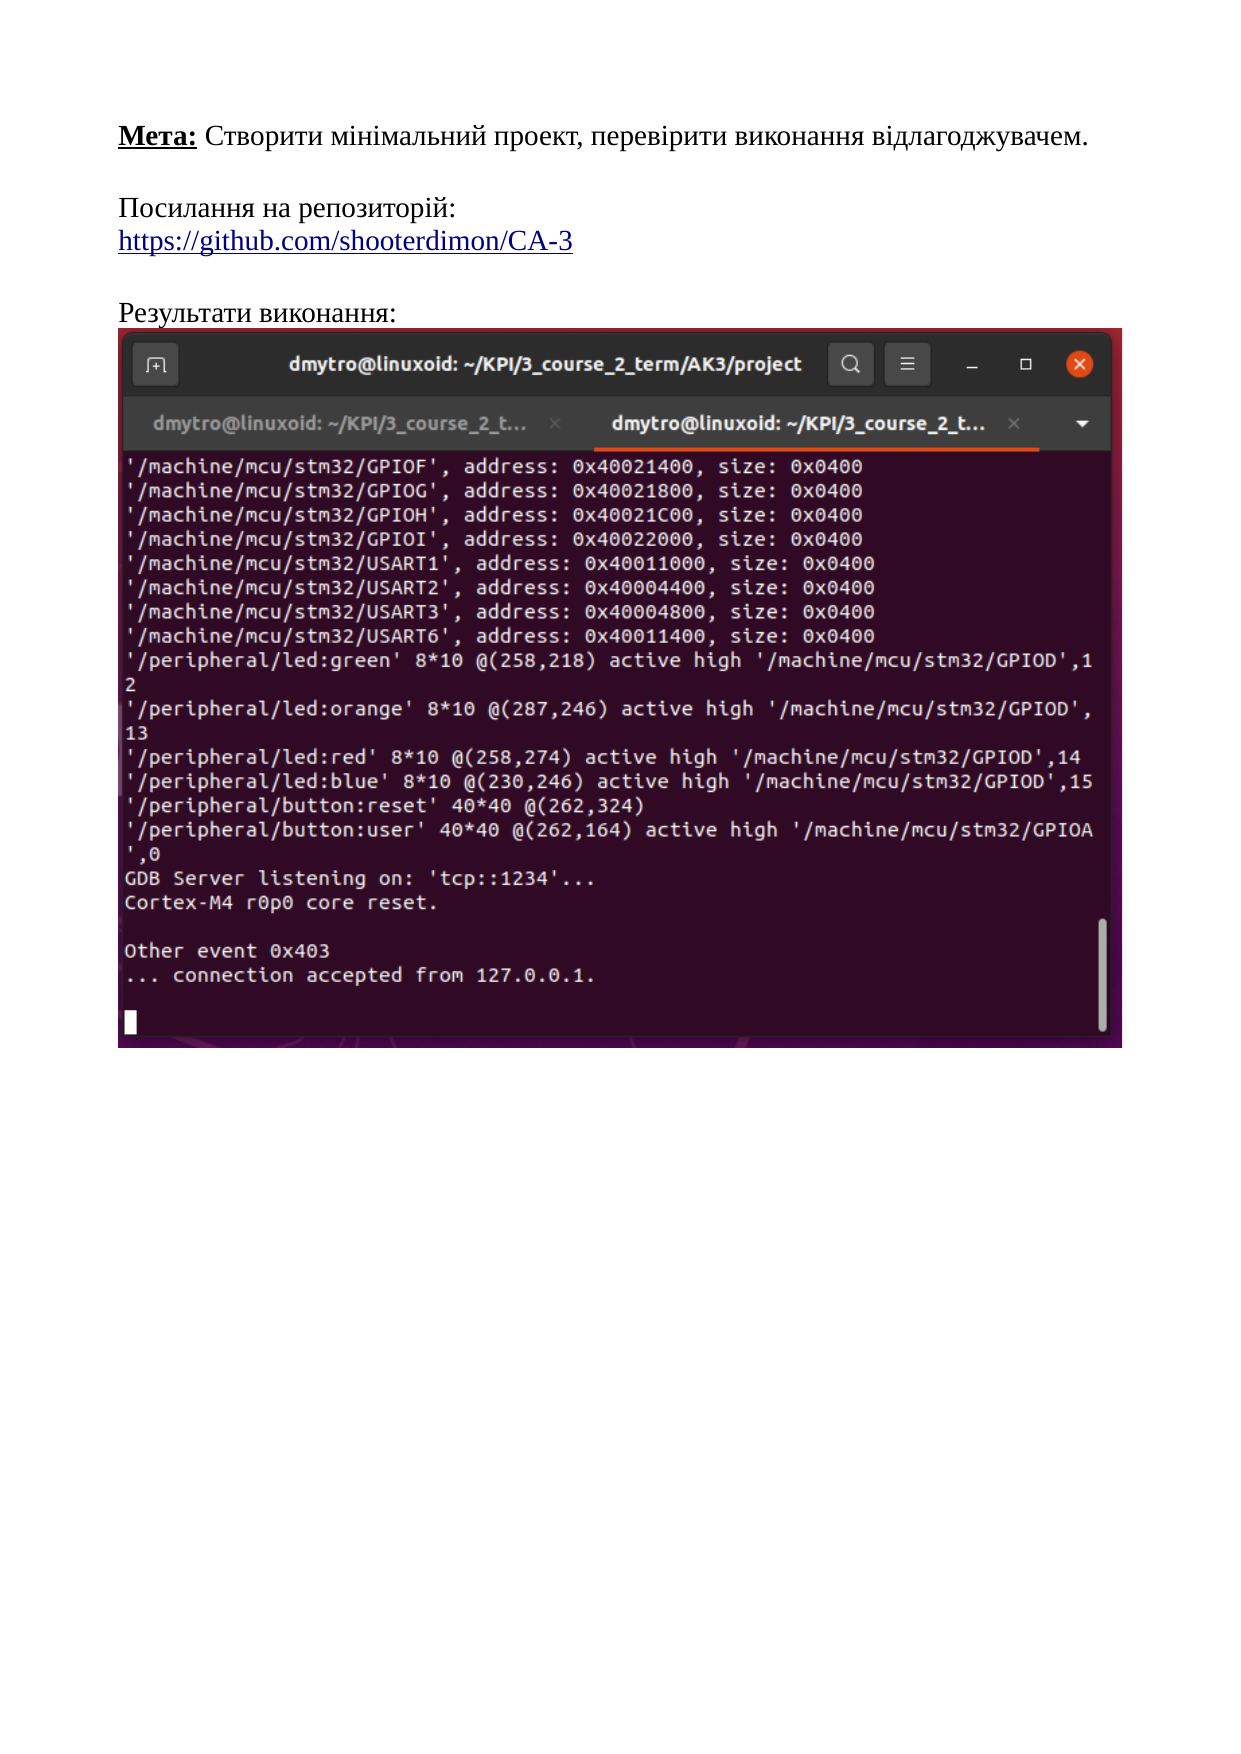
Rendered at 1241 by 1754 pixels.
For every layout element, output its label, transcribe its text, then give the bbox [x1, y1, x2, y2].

text Мета: Створити мінімальний проект, перевірити виконання відлагоджувачем. [118, 118, 1122, 152]
text Результати виконання: [118, 295, 1122, 328]
text Посилання на репозиторій: [118, 190, 1122, 223]
text https://github.com/shooterdimon/CA-3 [118, 223, 1122, 257]
picture [118, 328, 1123, 1048]
